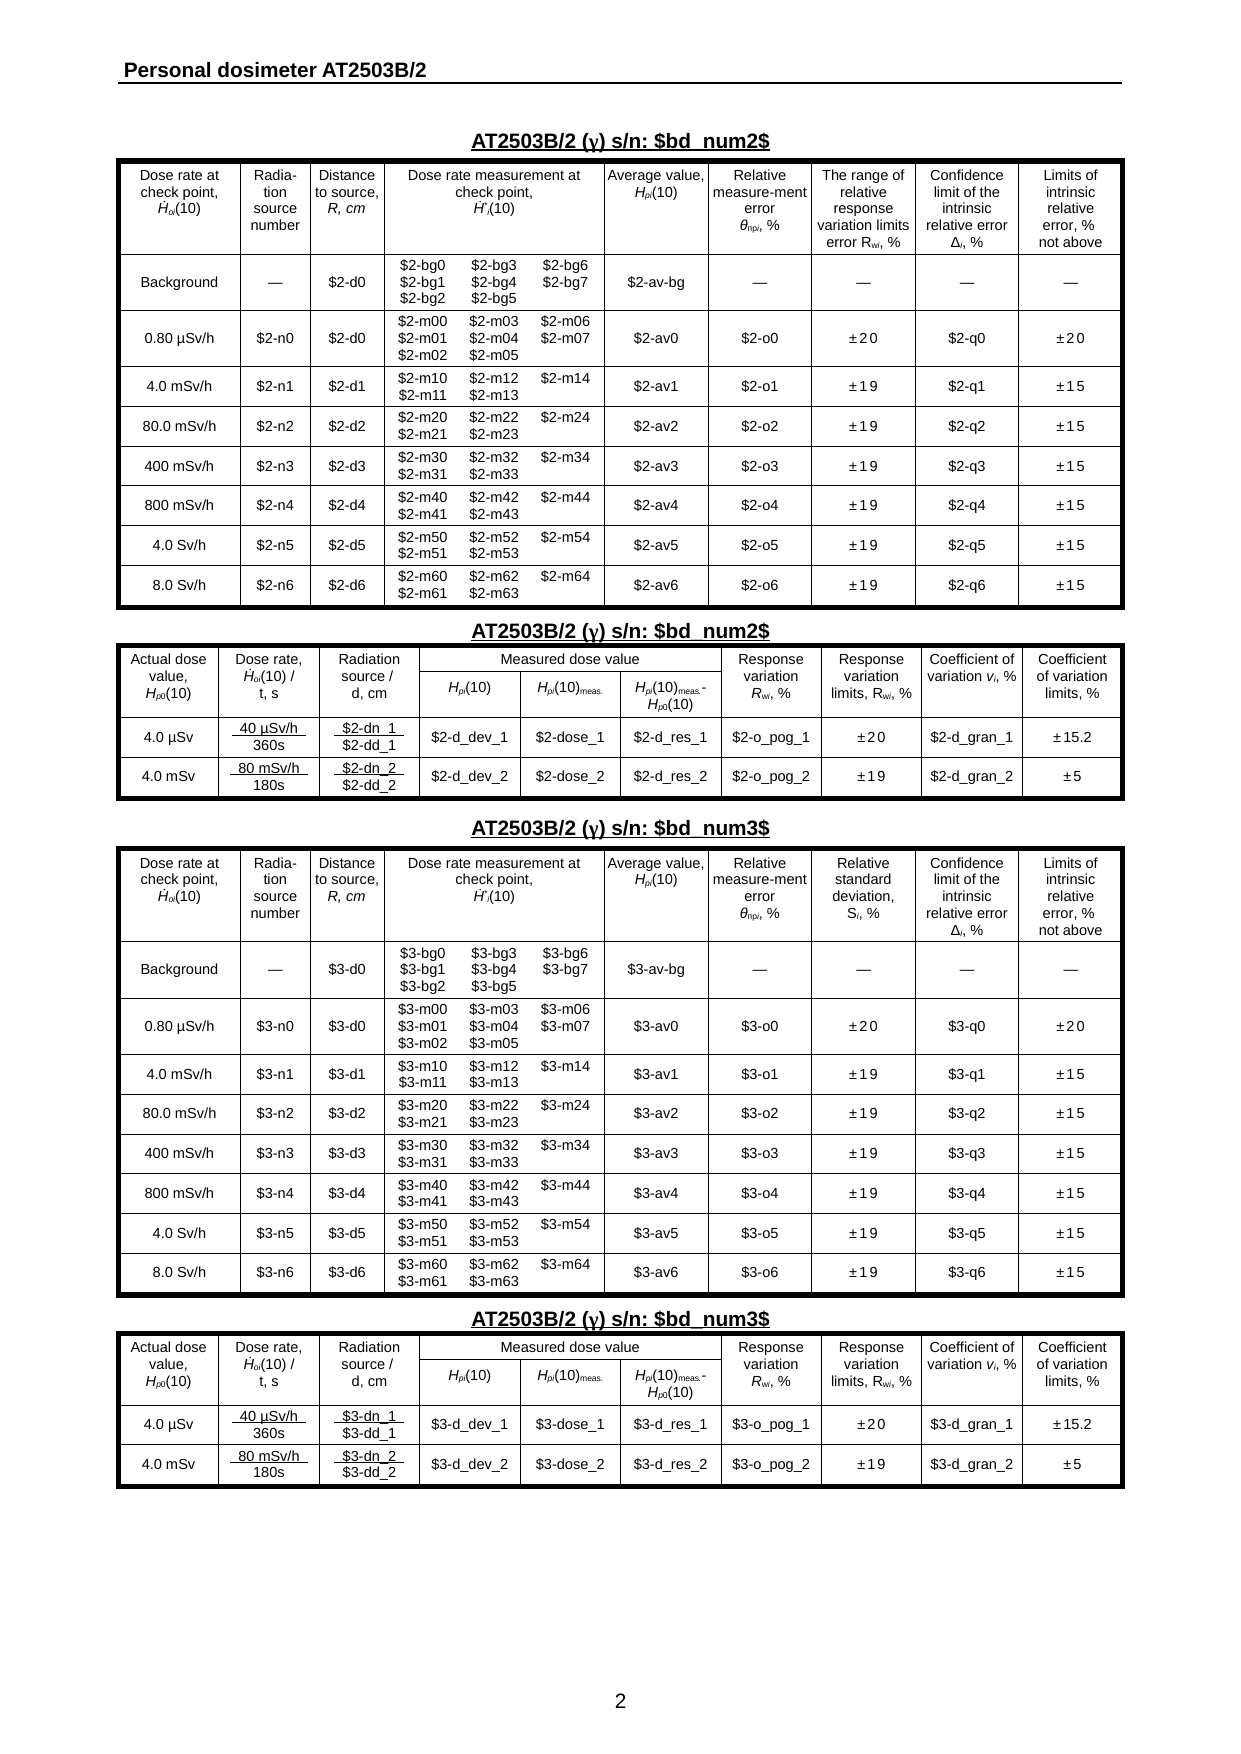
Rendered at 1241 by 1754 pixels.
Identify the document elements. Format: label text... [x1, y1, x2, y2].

table_cell $3-dose_2 [521, 1445, 620, 1484]
table_cell ±20 [1019, 311, 1120, 366]
table_cell ±19 [822, 758, 921, 796]
table_cell ±19 [812, 486, 915, 525]
table_cell $3-d_gran_2 [922, 1445, 1022, 1484]
table_cell $3-o1 [709, 1055, 811, 1094]
table_cell Coefficient of variation limits, % [1023, 1336, 1120, 1404]
table_cell $3-o2 [709, 1095, 811, 1133]
table_header AT2503B/2 (γ) s/n: $bd_num3$ [118, 1298, 1122, 1331]
table_cell Response variation limits, Rwi, % [822, 648, 921, 717]
table_cell Coefficient of variation limits, % [1023, 648, 1120, 717]
table_cell $3-q0 [916, 999, 1018, 1054]
table_cell — [1019, 942, 1120, 998]
table_cell 4.0 mSv/h [121, 1055, 240, 1094]
table_cell $3-o_pog_2 [722, 1445, 821, 1484]
table_cell $2-d_gran_1 [922, 718, 1022, 757]
table_cell $2-av2 [605, 407, 708, 446]
table_cell $2-q6 [916, 566, 1018, 604]
table_cell 80.0 mSv/h [121, 1095, 240, 1133]
table_cell $2-d_gran_2 [922, 758, 1022, 796]
table_cell $2-m30 $2-m31 $2-m32 $2-m33 $2-m34 [385, 447, 604, 485]
table_cell $3-av3 [605, 1135, 708, 1173]
table_cell $3-q6 [916, 1254, 1018, 1292]
table_cell Response variation limits, Rwi, % [822, 1336, 921, 1404]
table_cell The range of relative response variation limits error Rwi, % [812, 164, 915, 253]
table_cell $2-d3 [311, 447, 384, 485]
table_cell ±19 [822, 1445, 921, 1484]
table_header AT2503B/2 (γ) s/n: $bd_num2$ [118, 114, 1122, 158]
table_cell Average value, Hpi(10) [605, 851, 708, 941]
table_cell $2-n5 [241, 526, 310, 565]
table_cell $3-av6 [605, 1254, 708, 1292]
table_cell $2-n4 [241, 486, 310, 525]
table_cell Hpi(10)meas. [521, 1360, 620, 1404]
table_cell Background [121, 942, 240, 998]
table_cell $2-d_res_2 [621, 758, 721, 796]
table_cell ±15 [1019, 1254, 1120, 1292]
table_cell Dose rate, Ḣoi(10) / t, s [219, 1336, 319, 1404]
table_cell $2-o5 [709, 526, 811, 565]
table_cell $3-d1 [311, 1055, 384, 1094]
table_cell $3-d_res_2 [621, 1445, 721, 1484]
table_cell Radiation source / d, cm [320, 648, 419, 717]
table_cell $3-av0 [605, 999, 708, 1054]
table_cell ±5 [1023, 1445, 1120, 1484]
table_cell $3-d_gran_1 [922, 1406, 1022, 1444]
table_cell $2-d0 [311, 311, 384, 366]
table_cell $2-o2 [709, 407, 811, 446]
table_cell $3-q3 [916, 1135, 1018, 1173]
table_cell $3-o0 [709, 999, 811, 1054]
table_cell ±15 [1019, 367, 1120, 406]
table_cell $2-o_pog_2 [722, 758, 821, 796]
table_cell $2-q4 [916, 486, 1018, 525]
table_cell 4.0 Sv/h [121, 526, 240, 565]
table_cell $3-d5 [311, 1214, 384, 1252]
table_cell Limits of intrinsic relative error, % not above [1019, 851, 1120, 941]
table_cell Hpi(10)meas. [521, 672, 620, 717]
table_cell $3-o6 [709, 1254, 811, 1292]
table_cell ±19 [812, 447, 915, 485]
table_cell ±15 [1019, 1095, 1120, 1133]
table_cell $2-m20 $2-m21 $2-m22 $2-m23 $2-m24 [385, 407, 604, 446]
table_cell ±15 [1019, 526, 1120, 565]
table_cell ±19 [812, 1095, 915, 1133]
table_cell — [812, 942, 915, 998]
table_cell $3-o4 [709, 1174, 811, 1213]
table_cell $2-o3 [709, 447, 811, 485]
table_cell ±19 [812, 1135, 915, 1173]
table_cell ±15.2 [1023, 718, 1120, 757]
table_cell 0.80 µSv/h [121, 311, 240, 366]
table_cell $3-n1 [241, 1055, 310, 1094]
table_cell $3-q4 [916, 1174, 1018, 1213]
table_cell $2-q0 [916, 311, 1018, 366]
table_cell $2-av4 [605, 486, 708, 525]
table_cell $2-av3 [605, 447, 708, 485]
table_cell 4.0 mSv/h [121, 367, 240, 406]
table_cell 400 mSv/h [121, 447, 240, 485]
table_cell 80.0 mSv/h [121, 407, 240, 446]
table_cell ±19 [812, 1055, 915, 1094]
table_cell Actual dose value, Hp0(10) [121, 648, 218, 717]
table_cell $3-o_pog_1 [722, 1406, 821, 1444]
table_cell ±19 [812, 1174, 915, 1213]
table_cell $3-m20 $3-m21 $3-m22 $3-m23 $3-m24 [385, 1095, 604, 1133]
table_cell $3-m00 $3-m01 $3-m02 $3-m03 $3-m04 $3-m05 $3-m06 $3-m07 [385, 999, 604, 1054]
table_cell $3-d4 [311, 1174, 384, 1213]
table_cell $3-n5 [241, 1214, 310, 1252]
table_cell $3-d0 [311, 999, 384, 1054]
table_cell $3-q1 [916, 1055, 1018, 1094]
table_cell $2-o_pog_1 [722, 718, 821, 757]
table_cell ±15 [1019, 1174, 1120, 1213]
table_cell Average value, Hpi(10) [605, 164, 708, 253]
table_cell Limits of intrinsic relative error, % not above [1019, 164, 1120, 253]
table_cell $3-n6 [241, 1254, 310, 1292]
table_cell ±19 [812, 526, 915, 565]
table_cell $3-av4 [605, 1174, 708, 1213]
table_cell $2-d1 [311, 367, 384, 406]
table_cell $2-o1 [709, 367, 811, 406]
table_cell $2-n1 [241, 367, 310, 406]
table_cell Hpi(10)meas.-Hp0(10) [621, 672, 721, 717]
table_cell $2-av6 [605, 566, 708, 604]
table_cell 4.0 mSv [121, 1445, 218, 1484]
table_cell $2-bg0 $2-bg1 $2-bg2 $2-bg3 $2-bg4 $2-bg5 $2-bg6 $2-bg7 [385, 255, 604, 310]
table_cell $2-d_res_1 [621, 718, 721, 757]
table_cell ±15 [1019, 1055, 1120, 1094]
table_cell $3-d_dev_2 [420, 1445, 520, 1484]
table_cell 4.0 mSv [121, 758, 218, 796]
table_cell $2-d_dev_1 [420, 718, 520, 757]
table_cell $2-m00 $2-m01 $2-m02 $2-m03 $2-m04 $2-m05 $2-m06 $2-m07 [385, 311, 604, 366]
table_cell — [241, 255, 310, 310]
table_cell $3-n0 [241, 999, 310, 1054]
table_cell 0.80 µSv/h [121, 999, 240, 1054]
table_cell Confidence limit of the intrinsic relative error Δi, % [916, 164, 1018, 253]
table_cell $2-m60 $2-m61 $2-m62 $2-m63 $2-m64 [385, 566, 604, 604]
table_cell $3-d6 [311, 1254, 384, 1292]
table_cell $3-av1 [605, 1055, 708, 1094]
table_cell $2-d_dev_2 [420, 758, 520, 796]
table_cell Relative standard deviation, Si, % [812, 851, 915, 941]
table_cell $3-dose_1 [521, 1406, 620, 1444]
table_cell 4.0 µSv [121, 718, 218, 757]
table_cell 4.0 µSv [121, 1406, 218, 1444]
table_cell $3-bg0 $3-bg1 $3-bg2 $3-bg3 $3-bg4 $3-bg5 $3-bg6 $3-bg7 [385, 942, 604, 998]
table_cell $2-dose_2 [521, 758, 620, 796]
table_cell ±20 [822, 718, 921, 757]
table_cell $2-m40 $2-m41 $2-m42 $2-m43 $2-m44 [385, 486, 604, 525]
table_cell ±15 [1019, 566, 1120, 604]
table_cell $3-d_dev_1 [420, 1406, 520, 1444]
table_cell ±15 [1019, 1214, 1120, 1252]
table_cell Hpi(10)meas.-Hp0(10) [621, 1360, 721, 1404]
table_cell 800 mSv/h [121, 486, 240, 525]
table_header AT2503B/2 (γ) s/n: $bd_num3$ [118, 801, 1122, 846]
table_cell $2-av5 [605, 526, 708, 565]
table_cell $2-o4 [709, 486, 811, 525]
table_cell Dose rate at check point, Ḣoi(10) [121, 164, 240, 253]
table_cell Dose rate, Ḣoi(10) / t, s [219, 648, 319, 717]
table_cell $2-d6 [311, 566, 384, 604]
table_cell Radia-tion source number [241, 164, 310, 253]
table_cell $2-n3 [241, 447, 310, 485]
table_cell — [916, 255, 1018, 310]
table_cell $3-av5 [605, 1214, 708, 1252]
table_cell Radiation source / d, cm [320, 1336, 419, 1404]
table_cell ±20 [812, 999, 915, 1054]
table_cell 80 mSv/h 180s [219, 758, 319, 796]
table_cell $3-d3 [311, 1135, 384, 1173]
table_cell Distance to source, R, сm [311, 851, 384, 941]
table_cell 400 mSv/h [121, 1135, 240, 1173]
table_cell ±19 [812, 1254, 915, 1292]
table_cell $3-q2 [916, 1095, 1018, 1133]
table_cell $2-o6 [709, 566, 811, 604]
table_cell Hpi(10) [420, 672, 520, 717]
table_cell $2-d0 [311, 255, 384, 310]
table_cell ±15 [1019, 1135, 1120, 1173]
table_cell ±15.2 [1023, 1406, 1120, 1444]
table_cell $2-d4 [311, 486, 384, 525]
table_cell $2-q5 [916, 526, 1018, 565]
table_cell $3-d0 [311, 942, 384, 998]
table_cell $3-av-bg [605, 942, 708, 998]
table_cell $2-dn_1 $2-dd_1 [320, 718, 419, 757]
table_cell $3-q5 [916, 1214, 1018, 1252]
table_cell $3-m10 $3-m11 $3-m12 $3-m13 $3-m14 [385, 1055, 604, 1094]
table_cell Actual dose value, Hp0(10) [121, 1336, 218, 1404]
table_cell ±15 [1019, 486, 1120, 525]
table_cell 800 mSv/h [121, 1174, 240, 1213]
table_cell Coefficient of variation vi, % [922, 648, 1022, 717]
table_cell Coefficient of variation vi, % [922, 1336, 1022, 1404]
table_cell Response variation Rwi, % [722, 1336, 821, 1404]
table_cell — [709, 255, 811, 310]
table_cell $2-av0 [605, 311, 708, 366]
table_cell ±15 [1019, 407, 1120, 446]
table_cell $3-dn_2 $3-dd_2 [320, 1445, 419, 1484]
table_cell ±20 [812, 311, 915, 366]
table_cell Distance to source, R, сm [311, 164, 384, 253]
table_cell $2-q2 [916, 407, 1018, 446]
table_cell ±19 [812, 407, 915, 446]
table_cell — [916, 942, 1018, 998]
table_cell $3-o5 [709, 1214, 811, 1252]
table_cell Measured dose value [420, 648, 721, 671]
table_cell $2-dose_1 [521, 718, 620, 757]
table_cell $3-av2 [605, 1095, 708, 1133]
table_cell $2-av-bg [605, 255, 708, 310]
table_cell 80 mSv/h 180s [219, 1445, 319, 1484]
table_cell $3-m60 $3-m61 $3-m62 $3-m63 $3-m64 [385, 1254, 604, 1292]
table_cell $2-d2 [311, 407, 384, 446]
table_header AT2503B/2 (γ) s/n: $bd_num2$ [118, 610, 1122, 643]
table_cell 40 µSv/h 360s [219, 718, 319, 757]
table_cell $3-d2 [311, 1095, 384, 1133]
table_cell ±20 [1019, 999, 1120, 1054]
table_cell Relative measure-ment error θпрi, % [709, 851, 811, 941]
table_cell ±20 [822, 1406, 921, 1444]
table_cell 8.0 Sv/h [121, 1254, 240, 1292]
table_cell $3-n3 [241, 1135, 310, 1173]
table_cell 4.0 Sv/h [121, 1214, 240, 1252]
table_cell Dose rate at check point, Ḣoi(10) [121, 851, 240, 941]
table_cell $3-m30 $3-m31 $3-m32 $3-m33 $3-m34 [385, 1135, 604, 1173]
table_cell Relative measure-ment error θпрi, % [709, 164, 811, 253]
table_cell Dose rate measurement at check point, Ḣ*i(10) [385, 851, 604, 941]
table_cell Dose rate measurement at check point, Ḣ*i(10) [385, 164, 604, 253]
table_cell $2-m10 $2-m11 $2-m12 $2-m13 $2-m14 [385, 367, 604, 406]
table_cell $2-d5 [311, 526, 384, 565]
table_cell $2-av1 [605, 367, 708, 406]
table_cell Hpi(10) [420, 1360, 520, 1404]
table_cell Radia-tion source number [241, 851, 310, 941]
table_cell Measured dose value [420, 1336, 721, 1358]
table_cell Confidence limit of the intrinsic relative error Δi, % [916, 851, 1018, 941]
table_cell Response variation Rwi, % [722, 648, 821, 717]
table_cell $3-m40 $3-m41 $3-m42 $3-m43 $3-m44 [385, 1174, 604, 1213]
table_cell $2-q1 [916, 367, 1018, 406]
table_cell $3-d_res_1 [621, 1406, 721, 1444]
table_cell ±5 [1023, 758, 1120, 796]
table_cell $2-n6 [241, 566, 310, 604]
table_cell — [241, 942, 310, 998]
table_cell — [812, 255, 915, 310]
table_cell $2-o0 [709, 311, 811, 366]
table_cell — [1019, 255, 1120, 310]
table_cell $2-m50 $2-m51 $2-m52 $2-m53 $2-m54 [385, 526, 604, 565]
table_cell 8.0 Sv/h [121, 566, 240, 604]
table_cell $2-n0 [241, 311, 310, 366]
table_cell $3-n2 [241, 1095, 310, 1133]
table_cell ±19 [812, 367, 915, 406]
table_cell 40 µSv/h 360s [219, 1406, 319, 1444]
table_cell ±15 [1019, 447, 1120, 485]
table_cell — [709, 942, 811, 998]
table_cell $2-q3 [916, 447, 1018, 485]
table_cell $2-dn_2 $2-dd_2 [320, 758, 419, 796]
table_cell $3-m50 $3-m51 $3-m52 $3-m53 $3-m54 [385, 1214, 604, 1252]
table_cell Background [121, 255, 240, 310]
table_cell ±19 [812, 1214, 915, 1252]
table_cell $3-n4 [241, 1174, 310, 1213]
table_cell $2-n2 [241, 407, 310, 446]
table_cell $3-dn_1 $3-dd_1 [320, 1406, 419, 1444]
table_cell $3-o3 [709, 1135, 811, 1173]
table_cell ±19 [812, 566, 915, 604]
